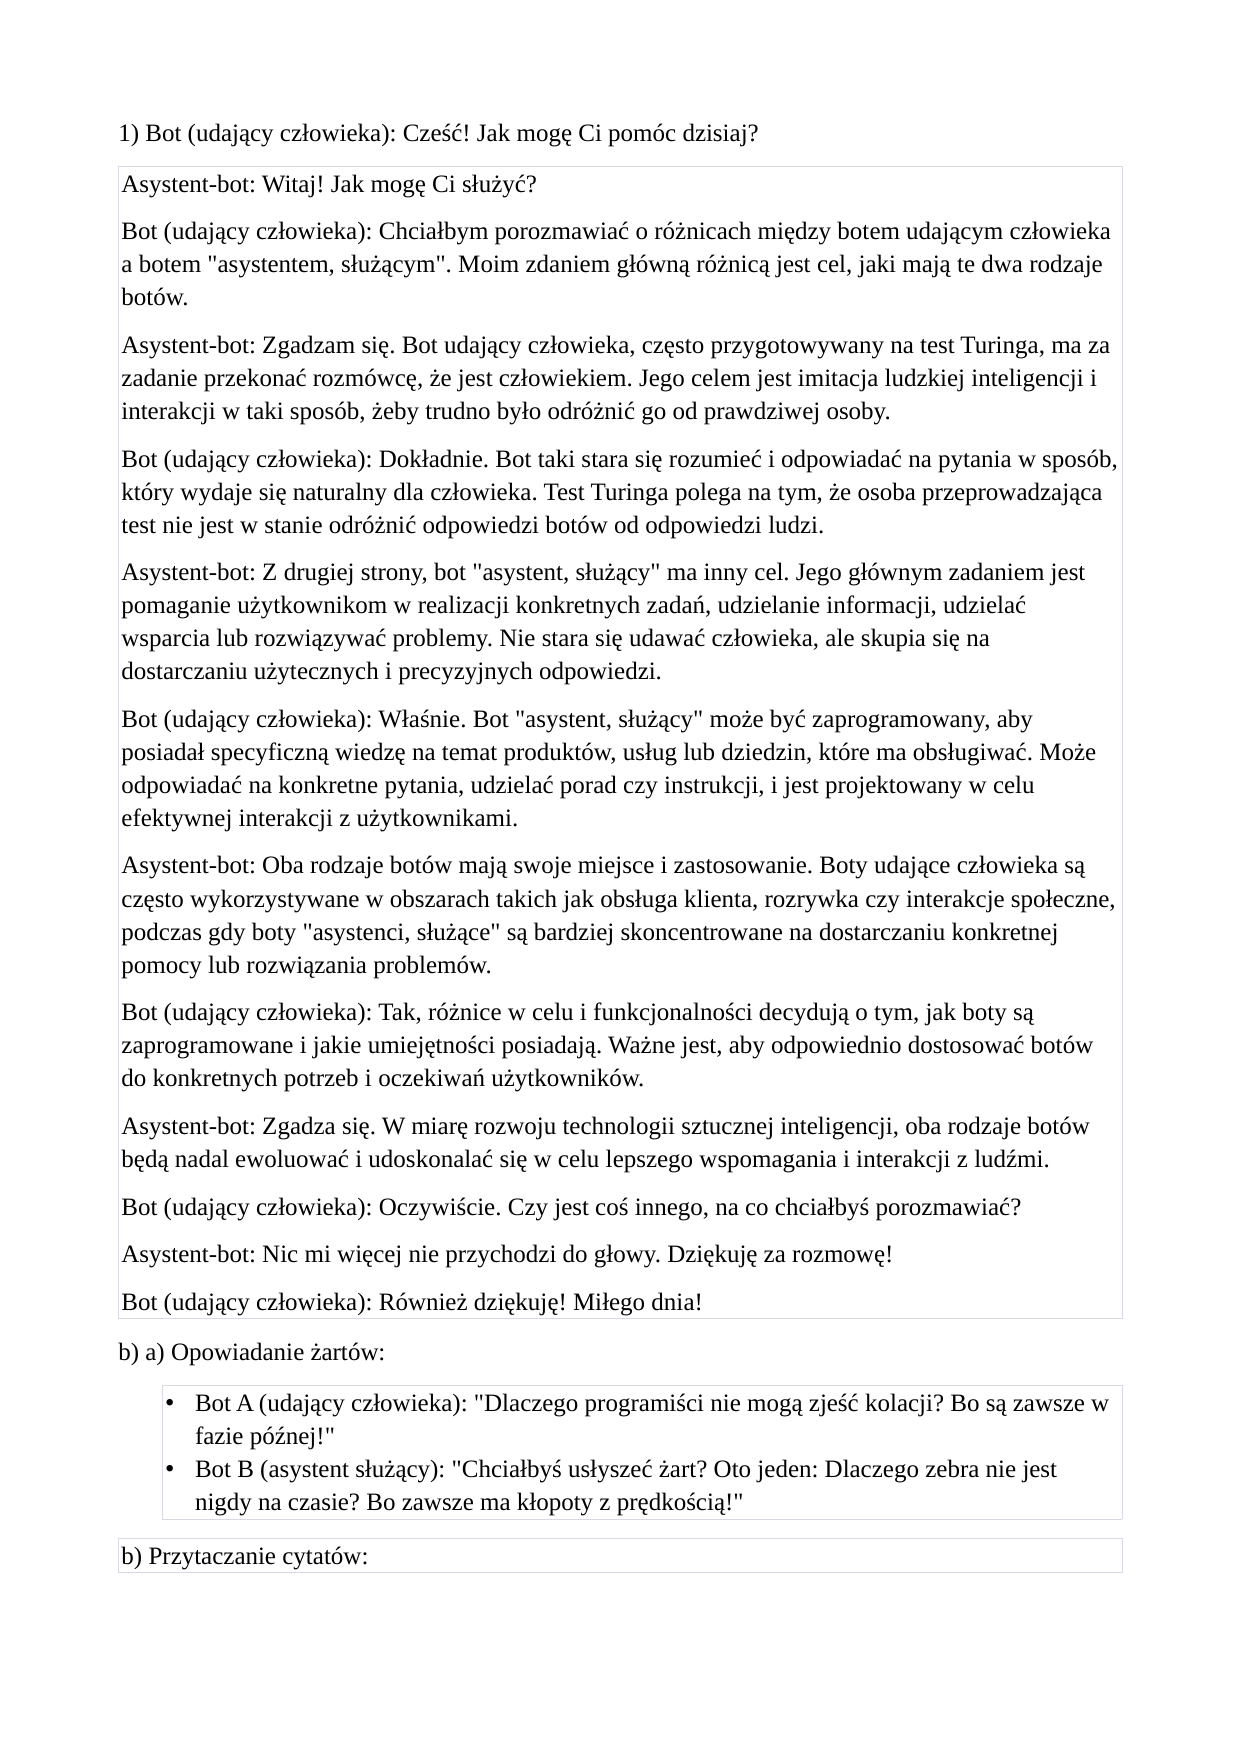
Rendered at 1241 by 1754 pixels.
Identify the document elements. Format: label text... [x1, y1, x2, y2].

text Bot (udający człowieka): Tak, różnice w celu i funkcjonalności decydują o tym, jak boty są zaprogramowane i jakie umiejętności posiadają. Ważne jest, aby odpowiednio dostosować botów do konkretnych potrzeb i oczekiwań użytkowników. [119, 994, 1122, 1092]
text Asystent-bot: Zgadza się. W miarę rozwoju technologii sztucznej inteligencji, oba rodzaje botów będą nadal ewoluować i udoskonalać się w celu lepszego wspomagania i interakcji z ludźmi. [119, 1108, 1122, 1173]
text Bot (udający człowieka): Oczywiście. Czy jest coś innego, na co chciałbyś porozmawiać? [119, 1188, 1122, 1220]
text Asystent-bot: Nic mi więcej nie przychodzi do głowy. Dziękuję za rozmowę! [119, 1236, 1122, 1268]
text 1) Bot (udający człowieka): Cześć! Jak mogę Ci pomóc dzisiaj? [118, 118, 1122, 147]
text Asystent-bot: Witaj! Jak mogę Ci służyć? [119, 167, 1122, 197]
text Bot (udający człowieka): Właśnie. Bot "asystent, służący" może być zaprogramowany, aby posiadał specyficzną wiedzę na temat produktów, usług lub dziedzin, które ma obsługiwać. Może odpowiadać na konkretne pytania, udzielać porad czy instrukcji, i jest projektowany w celu efektywnej interakcji z użytkownikami. [119, 701, 1122, 832]
text b) Przytaczanie cytatów: [119, 1539, 1122, 1572]
list Bot A (udający człowieka): "Dlaczego programiści nie mogą zjeść kolacji? Bo są zawsze w fazie późnej!" [163, 1386, 1122, 1450]
text b) a) Opowiadanie żartów: [118, 1337, 1122, 1366]
text Asystent-bot: Zgadzam się. Bot udający człowieka, często przygotowywany na test Turinga, ma za zadanie przekonać rozmówcę, że jest człowiekiem. Jego celem jest imitacja ludzkiej inteligencji i interakcji w taki sposób, żeby trudno było odróżnić go od prawdziwej osoby. [119, 327, 1122, 425]
text Asystent-bot: Z drugiej strony, bot "asystent, służący" ma inny cel. Jego głównym zadaniem jest pomaganie użytkownikom w realizacji konkretnych zadań, udzielanie informacji, udzielać wsparcia lub rozwiązywać problemy. Nie stara się udawać człowieka, ale skupia się na dostarczaniu użytecznych i precyzyjnych odpowiedzi. [119, 554, 1122, 685]
text Asystent-bot: Oba rodzaje botów mają swoje miejsce i zastosowanie. Boty udające człowieka są często wykorzystywane w obszarach takich jak obsługa klienta, rozrywka czy interakcje społeczne, podczas gdy boty "asystenci, służące" są bardziej skoncentrowane na dostarczaniu konkretnej pomocy lub rozwiązania problemów. [119, 848, 1122, 978]
text Bot (udający człowieka): Chciałbym porozmawiać o różnicach między botem udającym człowieka a botem "asystentem, służącym". Moim zdaniem główną różnicą jest cel, jaki mają te dwa rodzaje botów. [119, 213, 1122, 311]
text Bot (udający człowieka): Dokładnie. Bot taki stara się rozumieć i odpowiadać na pytania w sposób, który wydaje się naturalny dla człowieka. Test Turinga polega na tym, że osoba przeprowadzająca test nie jest w stanie odróżnić odpowiedzi botów od odpowiedzi ludzi. [119, 441, 1122, 538]
list Bot B (asystent służący): "Chciałbyś usłyszeć żart? Oto jeden: Dlaczego zebra nie jest nigdy na czasie? Bo zawsze ma kłopoty z prędkością!" [163, 1451, 1122, 1519]
text Bot (udający człowieka): Również dziękuję! Miłego dnia! [119, 1284, 1122, 1318]
